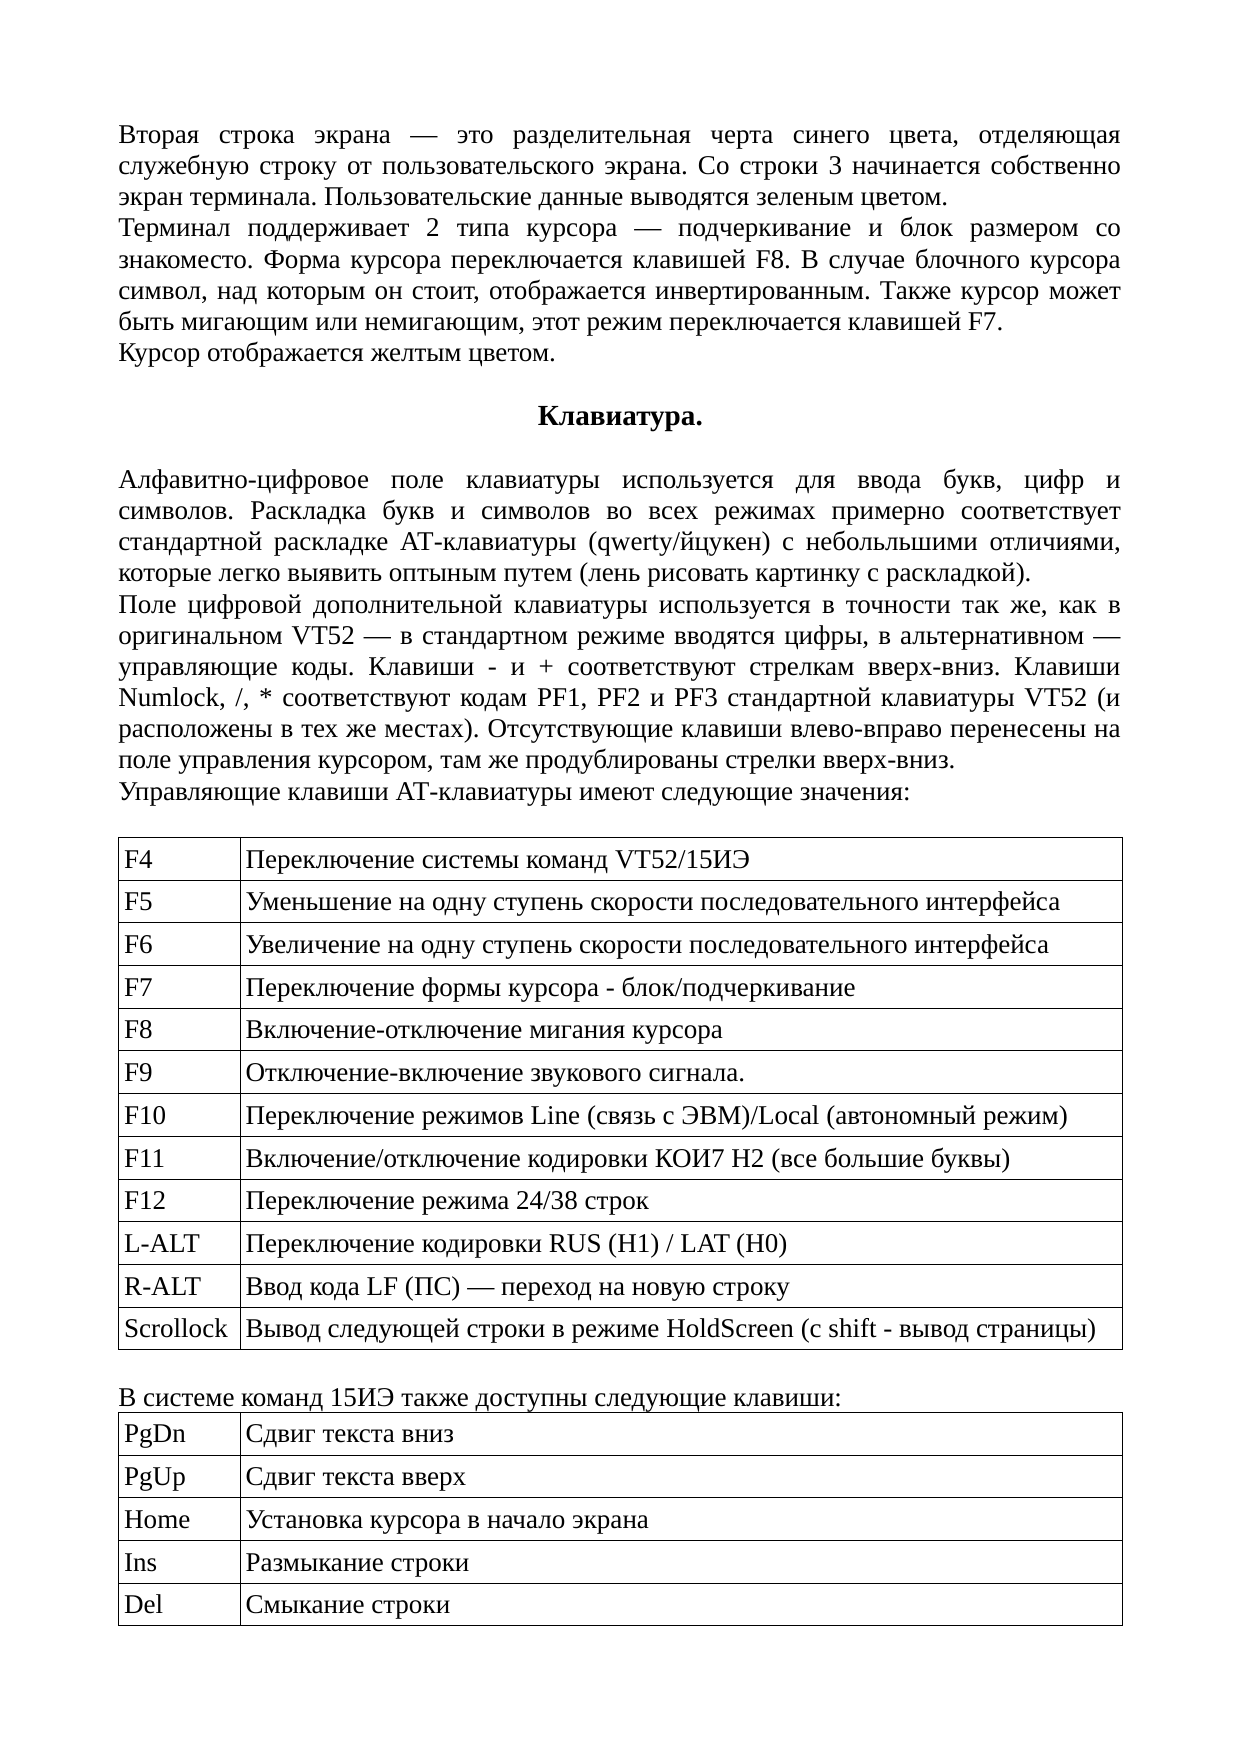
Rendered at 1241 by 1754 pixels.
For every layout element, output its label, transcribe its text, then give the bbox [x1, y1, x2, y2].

table_cell Переключение режима 24/38 строк [241, 1180, 1122, 1221]
table_cell F12 [119, 1180, 240, 1221]
table_cell Размыкание строки [241, 1541, 1122, 1583]
table_cell F5 [119, 881, 240, 922]
table_cell Сдвиг текста вверх [241, 1456, 1122, 1497]
table_header F4 [119, 838, 240, 879]
table_cell Установка курсора в начало экрана [241, 1498, 1122, 1540]
table_cell Смыкание строки [241, 1584, 1122, 1625]
table_cell F9 [119, 1051, 240, 1093]
table_cell F11 [119, 1137, 240, 1178]
table_cell L-ALT [119, 1222, 240, 1264]
table_cell Включение-отключение мигания курсора [241, 1009, 1122, 1050]
table_cell F10 [119, 1094, 240, 1136]
table_header Переключение системы команд VT52/15ИЭ [241, 838, 1122, 879]
table_cell Ins [119, 1541, 240, 1583]
text Поле цифровой дополнительной клавиатуры используется в точности так же, как в оригинальном VT52 — в стандартном режиме вводятся цифры, в альтернативном — управляющие коды. Клавиши - и + соответствуют стрелкам вверх-вниз. Клавиши Numlock, /, * соответствуют кодам PF1, PF2 и PF3 стандартной клавиатуры VT52 (и расположены в тех же местах). Отсутствующие клавиши влево-вправо перенесены на поле управления курсором, там же продублированы стрелки вверх-вниз. [118, 588, 1122, 774]
table_cell Del [119, 1584, 240, 1625]
table_cell Вывод следующей строки в режиме HoldScreen (с shift - вывод страницы) [241, 1308, 1122, 1349]
table_cell Переключение кодировки RUS (Н1) / LAT (Н0) [241, 1222, 1122, 1264]
table_cell Увеличение на одну ступень скорости последовательного интерфейса [241, 923, 1122, 965]
table_cell Отключение-включение звукового сигнала. [241, 1051, 1122, 1093]
table_cell Scrollock [119, 1308, 240, 1349]
text Вторая строка экрана — это разделительная черта синего цвета, отделяющая служебную строку от пользовательского экрана. Со строки 3 начинается собственно экран терминала. Пользовательские данные выводятся зеленым цветом. [118, 118, 1122, 212]
table_cell F6 [119, 923, 240, 965]
table_header Сдвиг текста вниз [241, 1413, 1122, 1454]
text Терминал поддерживает 2 типа курсора — подчеркивание и блок размером со знакоместо. Форма курсора переключается клавишей F8. В случае блочного курсора символ, над которым он стоит, отображается инвертированным. Также курсор может быть мигающим или немигающим, этот режим переключается клавишей F7. [118, 212, 1122, 336]
table_cell Переключение режимов Line (связь с ЭВМ)/Local (автономный режим) [241, 1094, 1122, 1136]
table_cell Переключение формы курсора - блок/подчеркивание [241, 966, 1122, 1008]
table_cell Ввод кода LF (ПС) — переход на новую строку [241, 1265, 1122, 1307]
table_cell Уменьшение на одну ступень скорости последовательного интерфейса [241, 881, 1122, 922]
text В системе команд 15ИЭ также доступны следующие клавиши: [118, 1381, 1122, 1412]
text Управляющие клавиши АТ-клавиатуры имеют следующие значения: [118, 774, 1122, 806]
table_cell R-ALT [119, 1265, 240, 1307]
table_cell PgUp [119, 1456, 240, 1497]
table_cell F8 [119, 1009, 240, 1050]
text Курсор отображается желтым цветом. [118, 336, 1122, 367]
table_header PgDn [119, 1413, 240, 1454]
text Клавиатура. [118, 398, 1122, 432]
table_cell F7 [119, 966, 240, 1008]
text Алфавитно-цифровое поле клавиатуры используется для ввода букв, цифр и символов. Раскладка букв и символов во всех режимах примерно соответствует стандартной раскладке АТ-клавиатуры (qwerty/йцукен) с небольльшими отличиями, которые легко выявить оптыным путем (лень рисовать картинку с раскладкой). [118, 463, 1122, 588]
table_cell Включение/отключение кодировки КОИ7 Н2 (все большие буквы) [241, 1137, 1122, 1178]
table_cell Home [119, 1498, 240, 1540]
